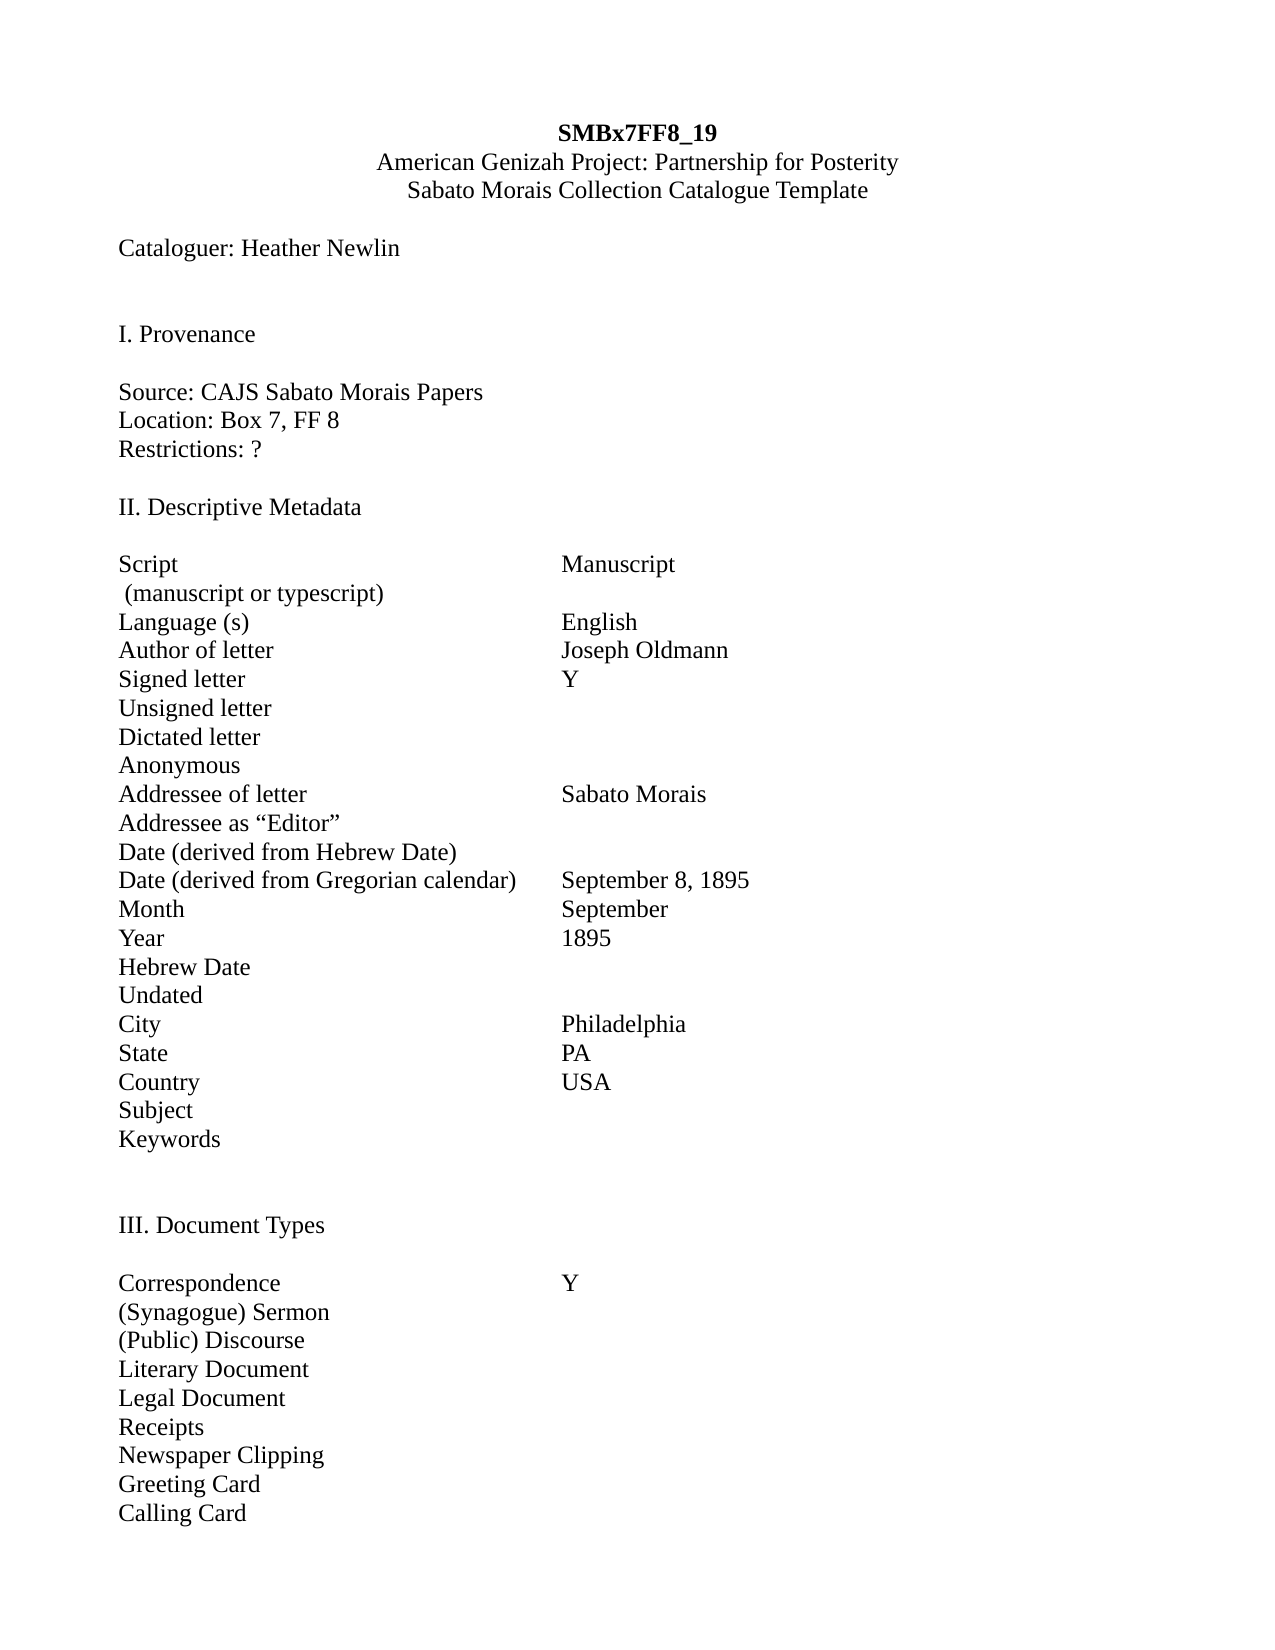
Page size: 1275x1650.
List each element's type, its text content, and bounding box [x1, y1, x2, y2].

text Addressee of letter Sabato Morais [118, 779, 1157, 808]
text Hebrew Date [118, 952, 1157, 981]
text Cataloguer: Heather Newlin [118, 233, 1157, 262]
text Location: Box 7, FF 8 [118, 406, 1157, 434]
text Country USA [118, 1067, 1157, 1096]
text Unsigned letter [118, 693, 1157, 722]
text I. Provenance [118, 319, 1157, 348]
text SMBx7FF8_19 [118, 118, 1157, 147]
text Date (derived from Gregorian calendar) September 8, 1895 [118, 866, 1157, 894]
text Receipts [118, 1412, 1157, 1441]
text Sabato Morais Collection Catalogue Template [118, 176, 1157, 204]
text Correspondence Y [118, 1268, 1157, 1297]
text Literary Document [118, 1354, 1157, 1383]
text (manuscript or typescript) [118, 578, 1157, 607]
text Calling Card [118, 1498, 1157, 1527]
text Language (s) English [118, 607, 1157, 636]
text State PA [118, 1038, 1157, 1067]
text Year 1895 [118, 923, 1157, 952]
text Dictated letter [118, 722, 1157, 751]
text Restrictions: ? [118, 434, 1157, 463]
text Month September [118, 894, 1157, 923]
text (Public) Discourse [118, 1326, 1157, 1354]
text III. Document Types [118, 1211, 1157, 1239]
text II. Descriptive Metadata [118, 492, 1157, 521]
text American Genizah Project: Partnership for Posterity [118, 147, 1157, 176]
text Legal Document [118, 1383, 1157, 1412]
text City Philadelphia [118, 1009, 1157, 1038]
text Addressee as “Editor” [118, 808, 1157, 837]
text Author of letter Joseph Oldmann [118, 636, 1157, 664]
text Source: CAJS Sabato Morais Papers [118, 377, 1157, 406]
text Signed letter Y [118, 664, 1157, 693]
text Anonymous [118, 751, 1157, 779]
text Date (derived from Hebrew Date) [118, 837, 1157, 866]
text Subject [118, 1096, 1157, 1124]
text Newspaper Clipping [118, 1441, 1157, 1469]
text Undated [118, 981, 1157, 1009]
text Keywords [118, 1124, 1157, 1153]
text Greeting Card [118, 1469, 1157, 1498]
text (Synagogue) Sermon [118, 1297, 1157, 1326]
text Script Manuscript [118, 549, 1157, 578]
